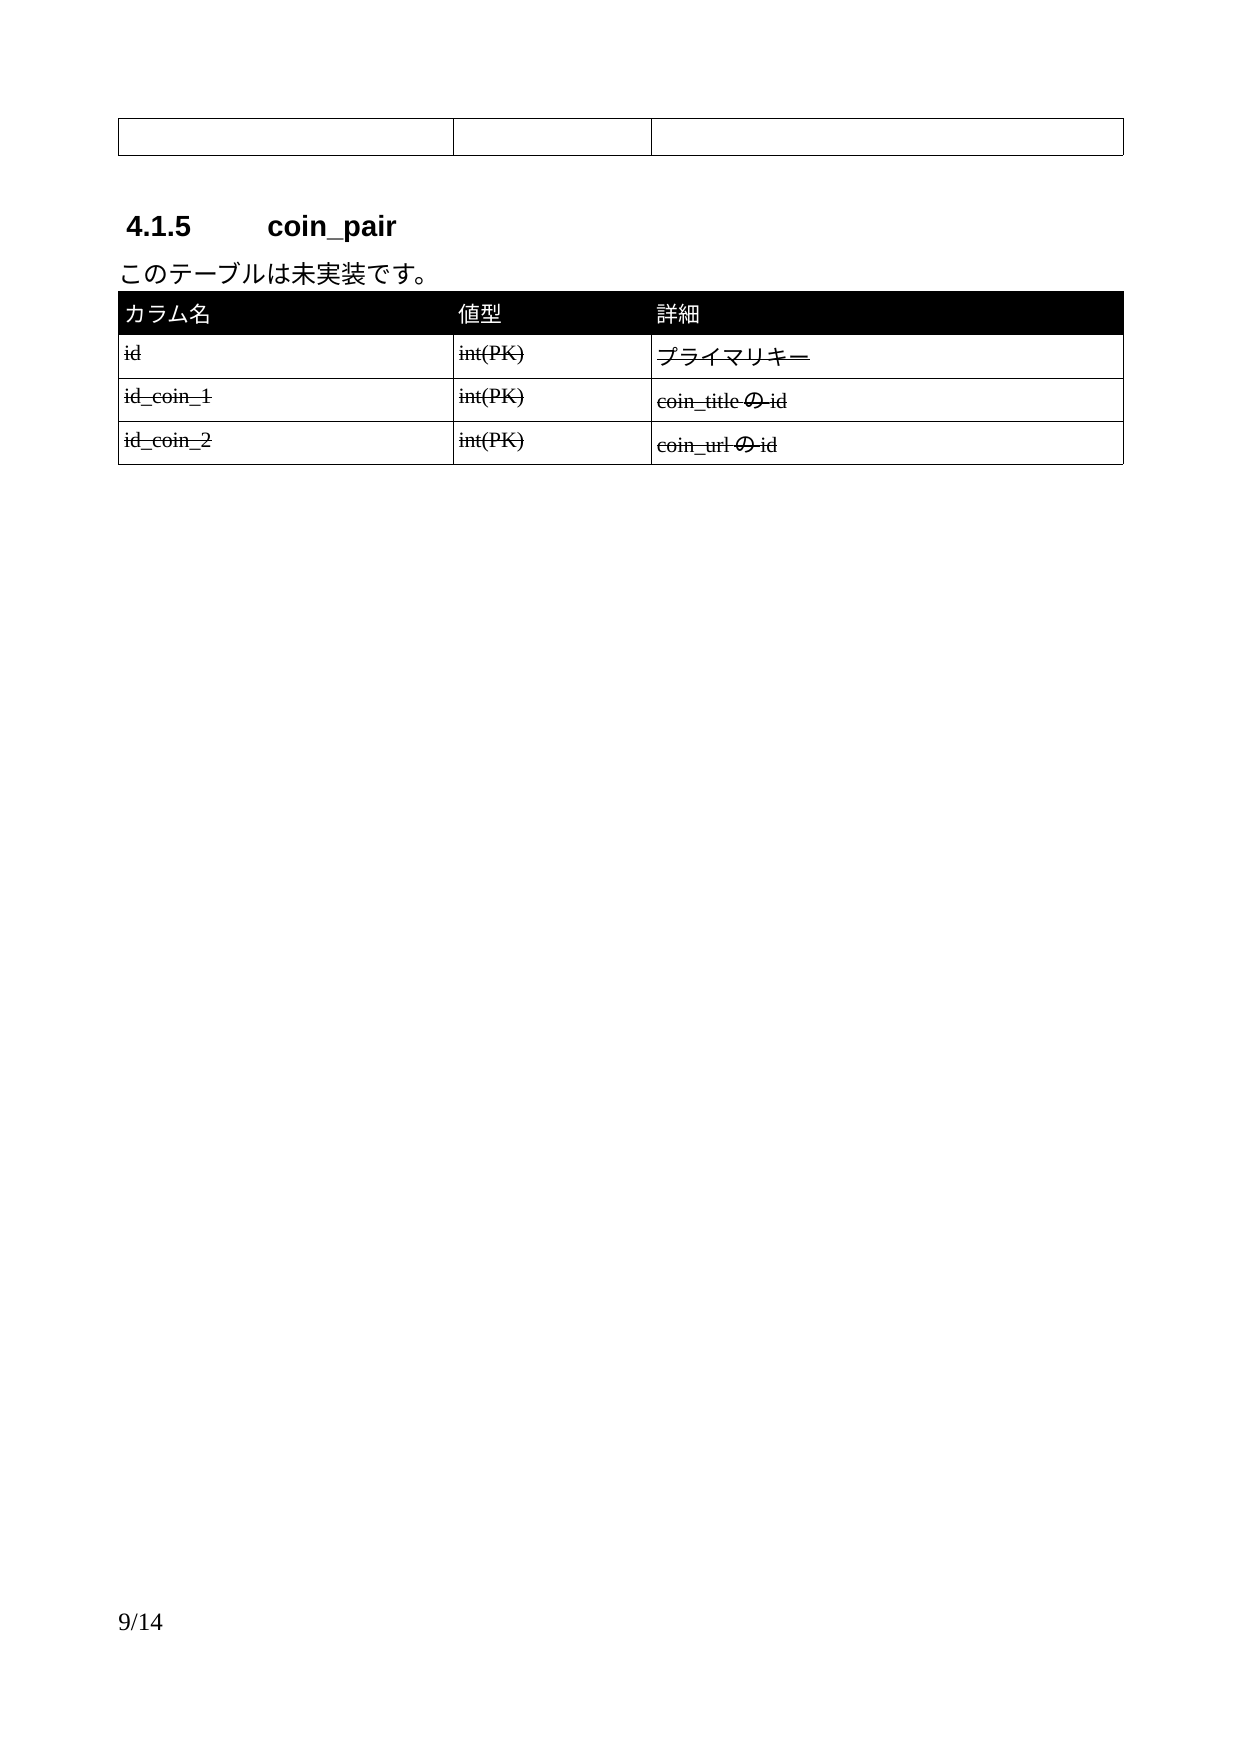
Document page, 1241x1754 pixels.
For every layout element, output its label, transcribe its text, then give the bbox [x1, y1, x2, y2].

table_header 詳細 [652, 292, 1123, 334]
table_header 値型 [454, 292, 651, 334]
text このテーブルは未実装です。 [118, 255, 1122, 291]
table_cell id_coin_1 [119, 379, 453, 421]
table_cell coin_urlのid [652, 422, 1123, 464]
table_cell [119, 119, 453, 155]
table_cell プライマリキー [652, 335, 1123, 377]
table_cell [454, 119, 651, 155]
table_cell coin_titleのid [652, 379, 1123, 421]
table_cell id_coin_2 [119, 422, 453, 464]
subtitle coin_pair [118, 209, 1122, 242]
table_header カラム名 [119, 292, 453, 334]
table_cell id [119, 335, 453, 377]
table_cell int(PK) [454, 422, 651, 464]
table_cell int(PK) [454, 379, 651, 421]
table_cell int(PK) [454, 335, 651, 377]
table_cell [652, 119, 1123, 155]
